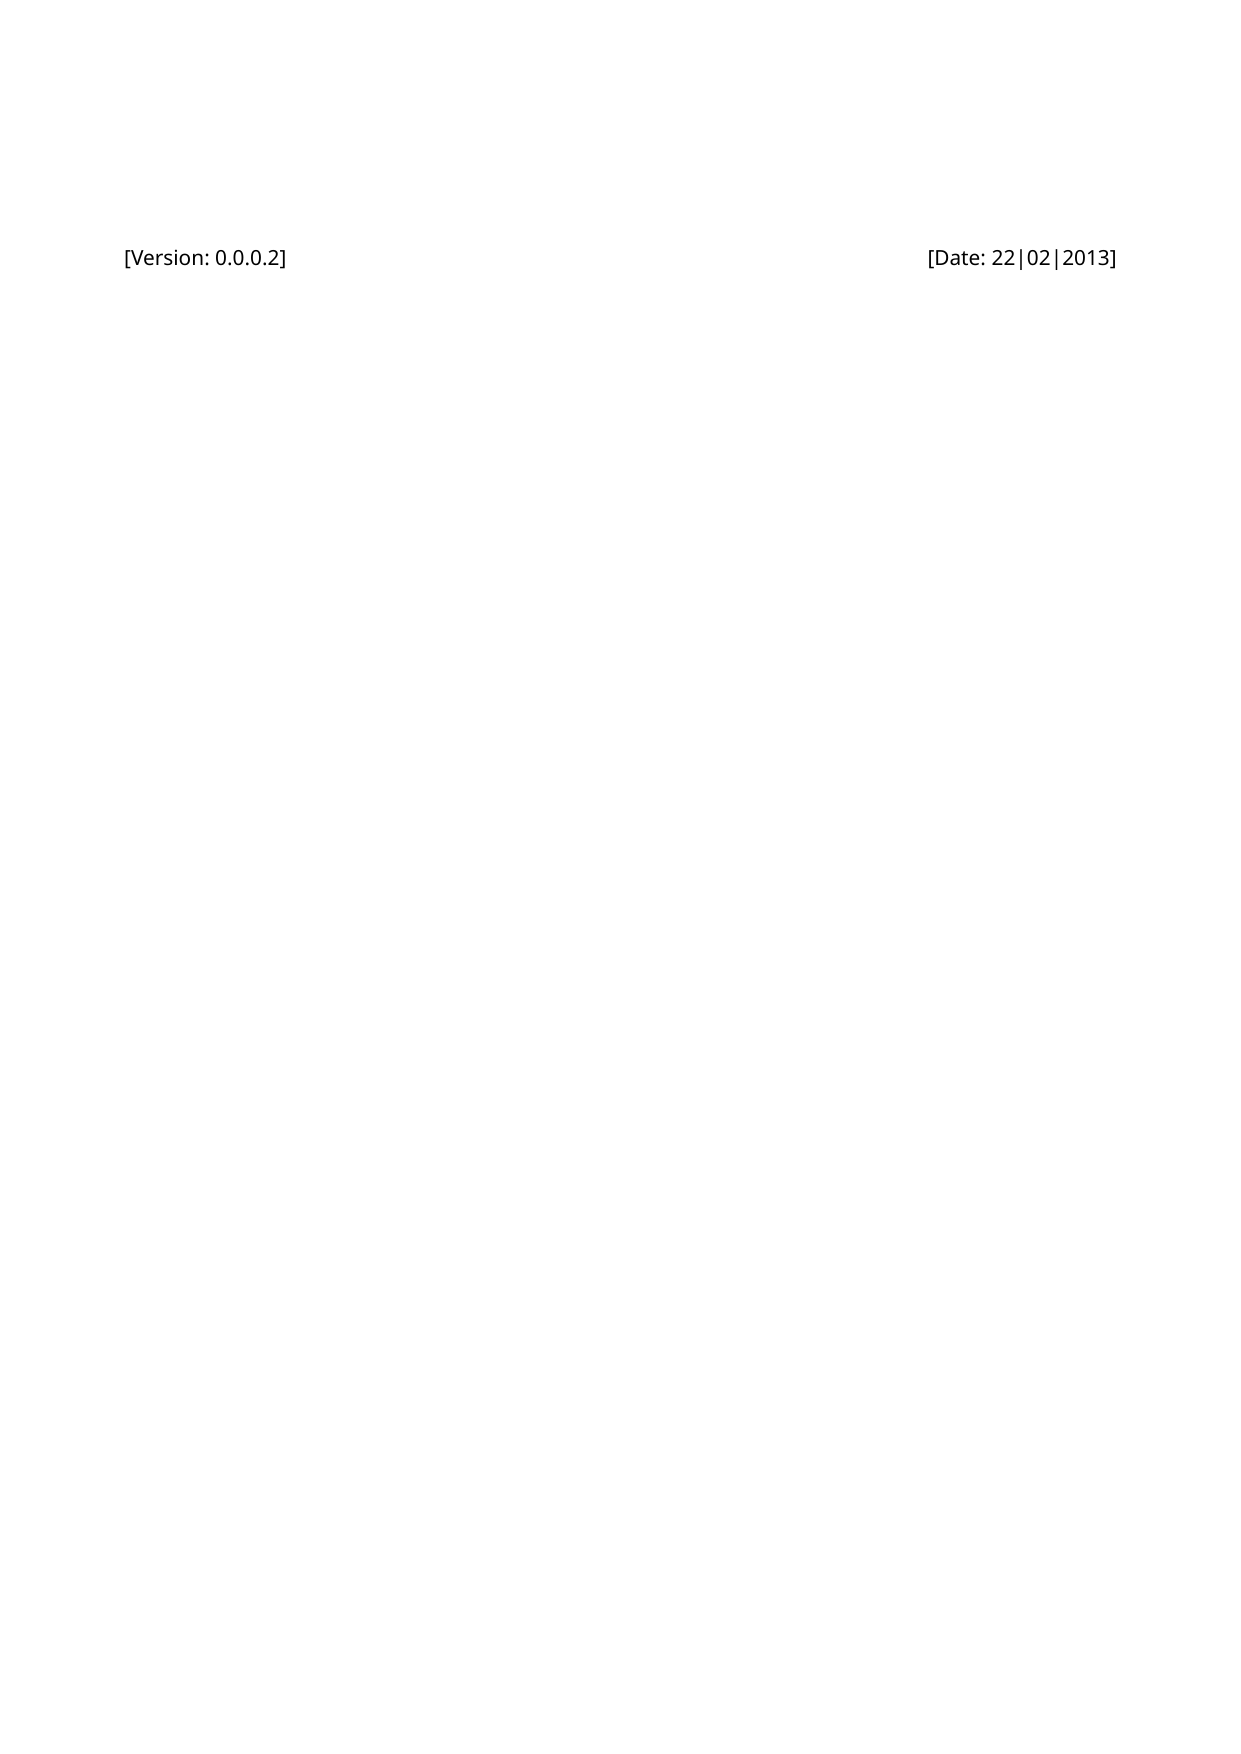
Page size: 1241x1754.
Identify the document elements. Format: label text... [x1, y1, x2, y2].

table_header [Date: 22|02|2013] [620, 237, 1122, 277]
table_header [Version: 0.0.0.2] [118, 237, 620, 277]
